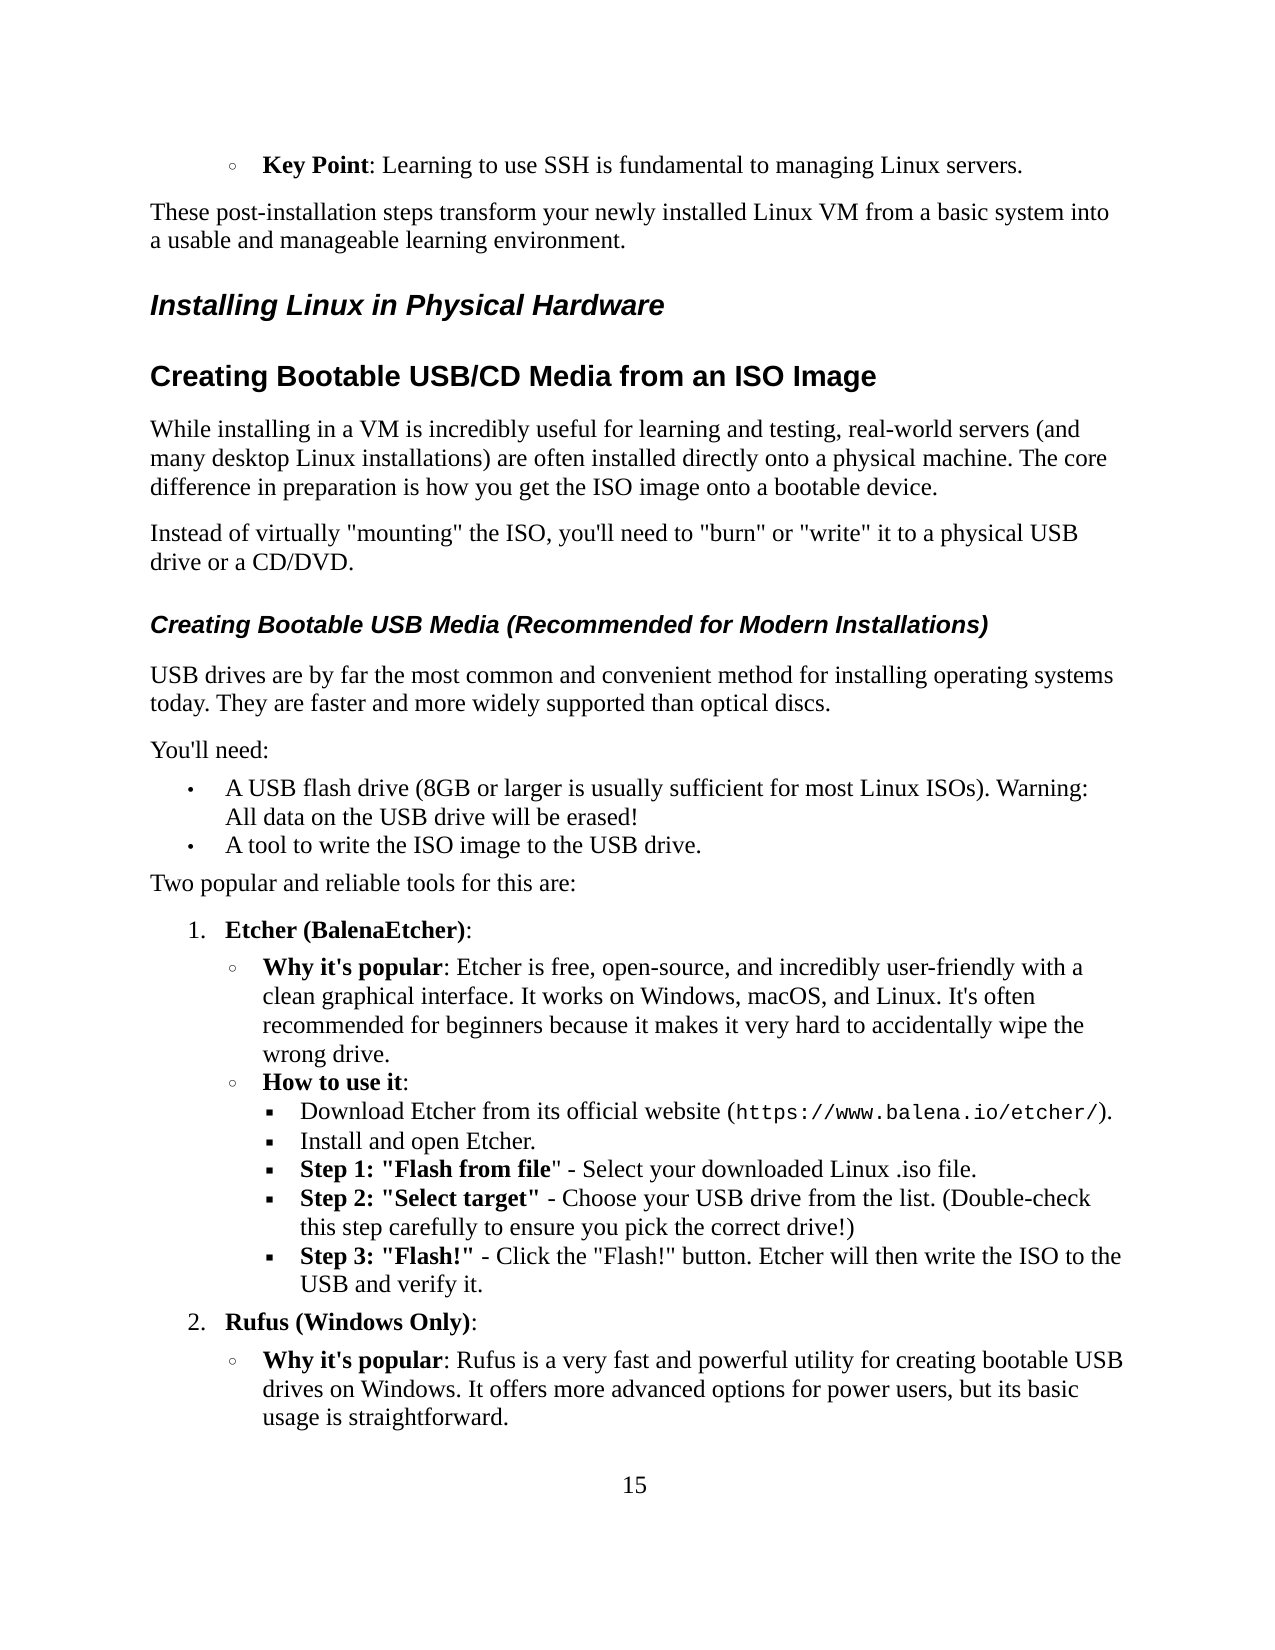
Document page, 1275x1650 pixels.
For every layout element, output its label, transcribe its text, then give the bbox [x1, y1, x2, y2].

list Rufus (Windows Only): [187, 1307, 1125, 1336]
list A USB flash drive (8GB or larger is usually sufficient for most Linux ISOs). Warning: All data on the USB drive will be erased! [187, 773, 1125, 830]
subtitle Creating Bootable USB/CD Media from an ISO Image [150, 359, 1125, 393]
text While installing in a VM is incredibly useful for learning and testing, real-world servers (and many desktop Linux installations) are often installed directly onto a physical machine. The core difference in preparation is how you get the ISO image onto a bootable device. [150, 414, 1125, 500]
list Step 2: "Select target" - Choose your USB drive from the list. (Double-check this step carefully to ensure you pick the correct drive!) [262, 1183, 1125, 1241]
text USB drives are by far the most common and convenient method for installing operating systems today. They are faster and more widely supported than optical discs. [150, 660, 1125, 717]
list Install and open Etcher. [262, 1126, 1125, 1154]
text Two popular and reliable tools for this are: [150, 868, 1125, 897]
list Step 3: "Flash!" - Click the "Flash!" button. Etcher will then write the ISO to the USB and verify it. [262, 1241, 1125, 1298]
list How to use it: [225, 1067, 1125, 1096]
subtitle Creating Bootable USB Media (Recommended for Modern Installations) [150, 610, 1125, 638]
text You'll need: [150, 735, 1125, 764]
text These post-installation steps transform your newly installed Linux VM from a basic system into a usable and manageable learning environment. [150, 197, 1125, 254]
list Why it's popular: Etcher is free, open-source, and incredibly user-friendly with a clean graphical interface. It works on Windows, macOS, and Linux. It's often recommended for beginners because it makes it very hard to accidentally wipe the wrong drive. [225, 952, 1125, 1067]
list Download Etcher from its official website (https://www.balena.io/etcher/). [262, 1096, 1125, 1126]
list Etcher (BalenaEtcher): [187, 915, 1125, 943]
list Step 1: "Flash from file" - Select your downloaded Linux .iso file. [262, 1154, 1125, 1183]
list Why it's popular: Rufus is a very fast and powerful utility for creating bootable USB drives on Windows. It offers more advanced options for power users, but its basic usage is straightforward. [225, 1345, 1125, 1431]
text Instead of virtually "mounting" the ISO, you'll need to "burn" or "write" it to a physical USB drive or a CD/DVD. [150, 518, 1125, 576]
list A tool to write the ISO image to the USB drive. [187, 830, 1125, 859]
list Key Point: Learning to use SSH is fundamental to managing Linux servers. [225, 150, 1125, 179]
subtitle Installing Linux in Physical Hardware [150, 288, 1125, 322]
